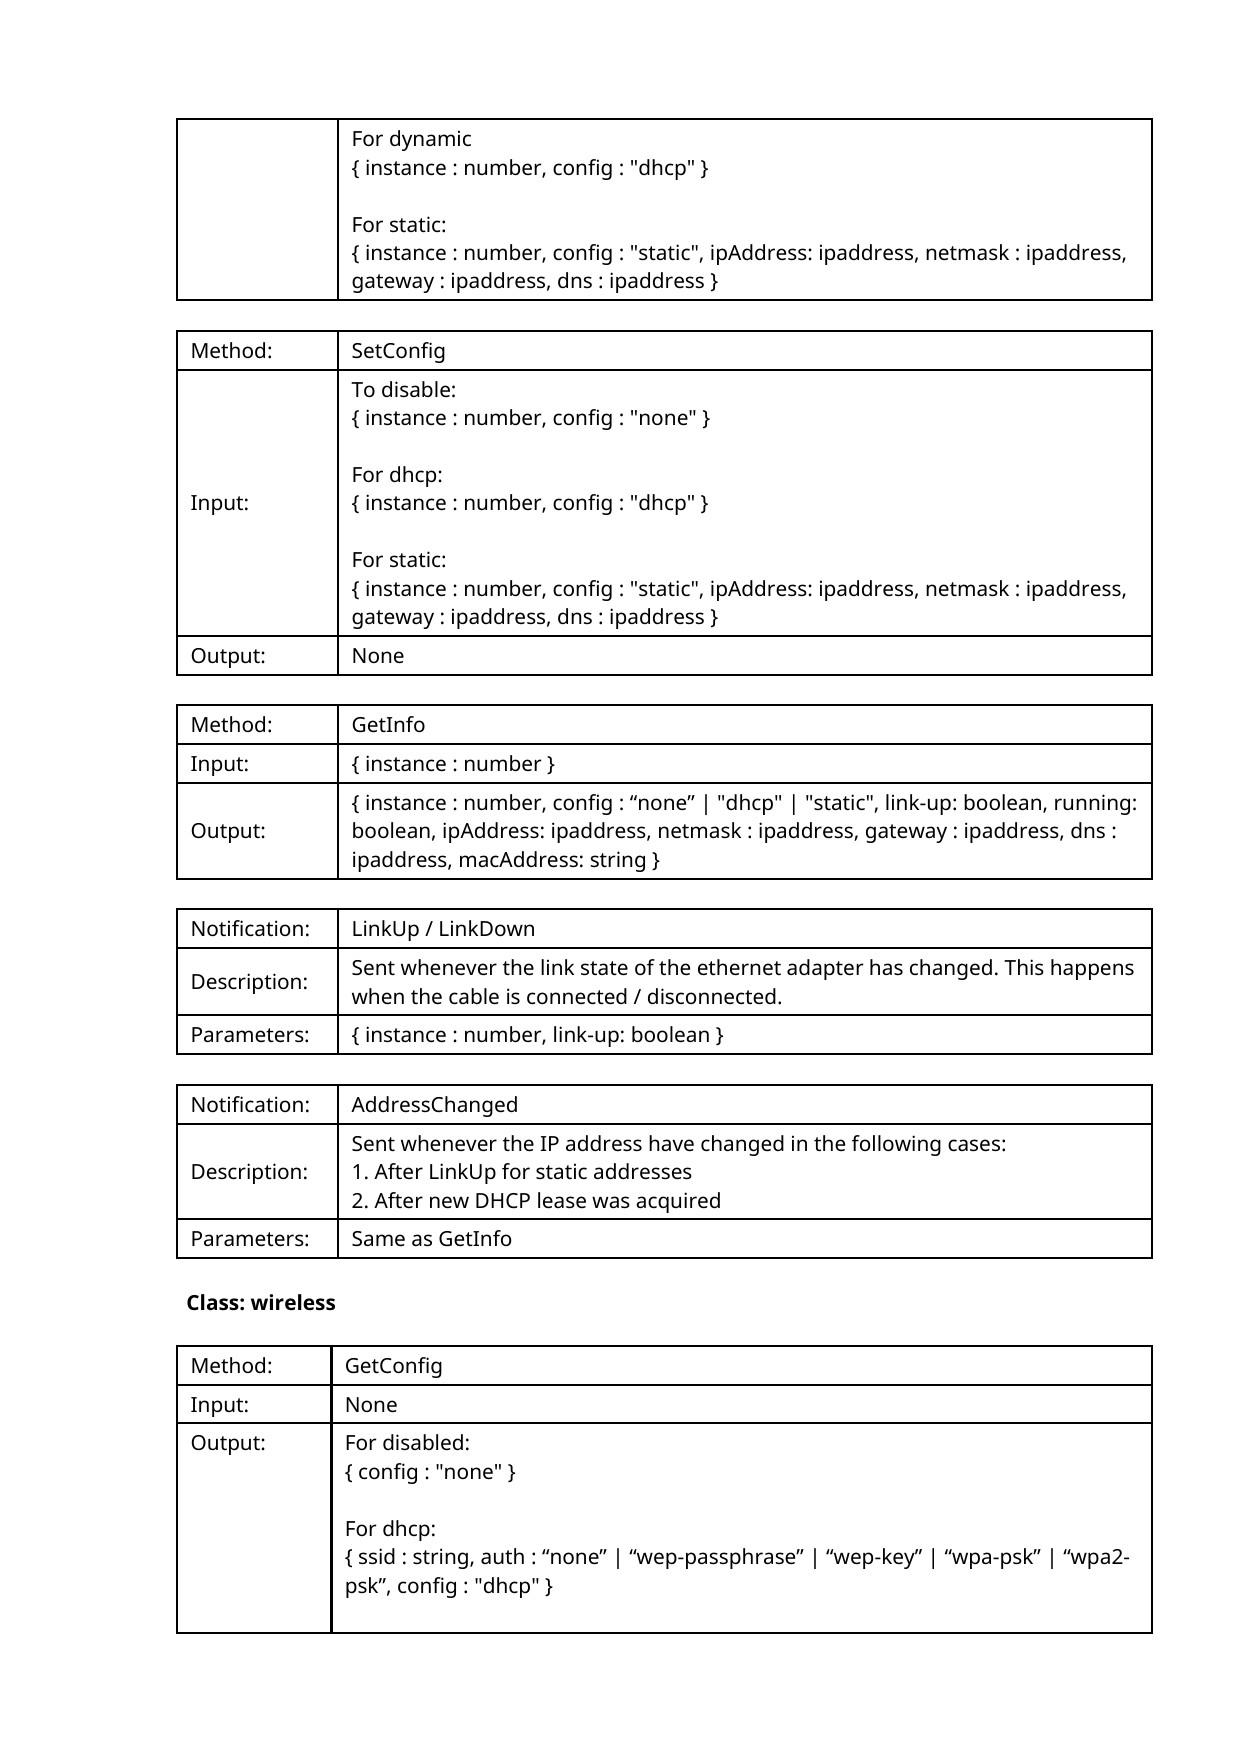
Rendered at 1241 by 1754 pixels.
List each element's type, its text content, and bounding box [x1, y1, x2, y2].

table_header Method: [178, 706, 337, 743]
table_cell Sent whenever the link state of the ethernet adapter has changed. This happens when the cable is connected / disconnected. [339, 949, 1151, 1014]
table_cell Output: [178, 1424, 330, 1632]
table_cell To disable: { instance : number, config : "none" } For dhcp: { instance : number, config : "dhcp" } For static: { instance : number, config : "static", ipAddress: ipaddress, netmask : ipaddress, gateway : ipaddress, dns : ipaddress } [339, 371, 1151, 635]
table_cell Input: [178, 745, 337, 782]
table_cell None [339, 637, 1151, 674]
table_cell Description: [178, 949, 337, 1014]
table_header AddressChanged [339, 1086, 1151, 1123]
table_cell Output: [178, 637, 337, 674]
table_cell Parameters: [178, 1220, 337, 1257]
table_cell Input: [178, 1386, 330, 1422]
table_cell Output: [178, 784, 337, 878]
table_cell Sent whenever the IP address have changed in the following cases: 1. After LinkUp for static addresses 2. After new DHCP lease was acquired [339, 1125, 1151, 1218]
table_cell Same as GetInfo [339, 1220, 1151, 1257]
table_header LinkUp / LinkDown [339, 910, 1151, 947]
table_cell Parameters: [178, 1016, 337, 1053]
table_cell { instance : number, config : “none” | "dhcp" | "static", link-up: boolean, running: boolean, ipAddress: ipaddress, netmask : ipaddress, gateway : ipaddress, dns : ipaddress, macAddress: string } [339, 784, 1151, 878]
table_cell For disabled: { config : "none" } For dhcp: { ssid : string, auth : “none” | “wep-passphrase” | “wep-key” | “wpa-psk” | “wpa2-psk”, config : "dhcp" } [333, 1424, 1151, 1632]
table_header Notification: [178, 1086, 337, 1123]
table_header Notification: [178, 910, 337, 947]
table_header SetConfig [339, 332, 1151, 368]
table_cell Description: [178, 1125, 337, 1218]
table_cell { instance : number } [339, 745, 1151, 782]
table_cell For dynamic { instance : number, config : "dhcp" } For static: { instance : number, config : "static", ipAddress: ipaddress, netmask : ipaddress, gateway : ipaddress, dns : ipaddress } [339, 120, 1151, 299]
table_header GetInfo [339, 706, 1151, 743]
table_cell Input: [178, 371, 337, 635]
table_cell [178, 120, 337, 299]
table_header GetConfig [333, 1347, 1151, 1383]
table_header Method: [178, 1347, 330, 1383]
table_cell None [333, 1386, 1151, 1422]
text Class: wireless [336, 1288, 1143, 1316]
table_header Method: [178, 332, 337, 368]
table_cell { instance : number, link-up: boolean } [339, 1016, 1151, 1053]
